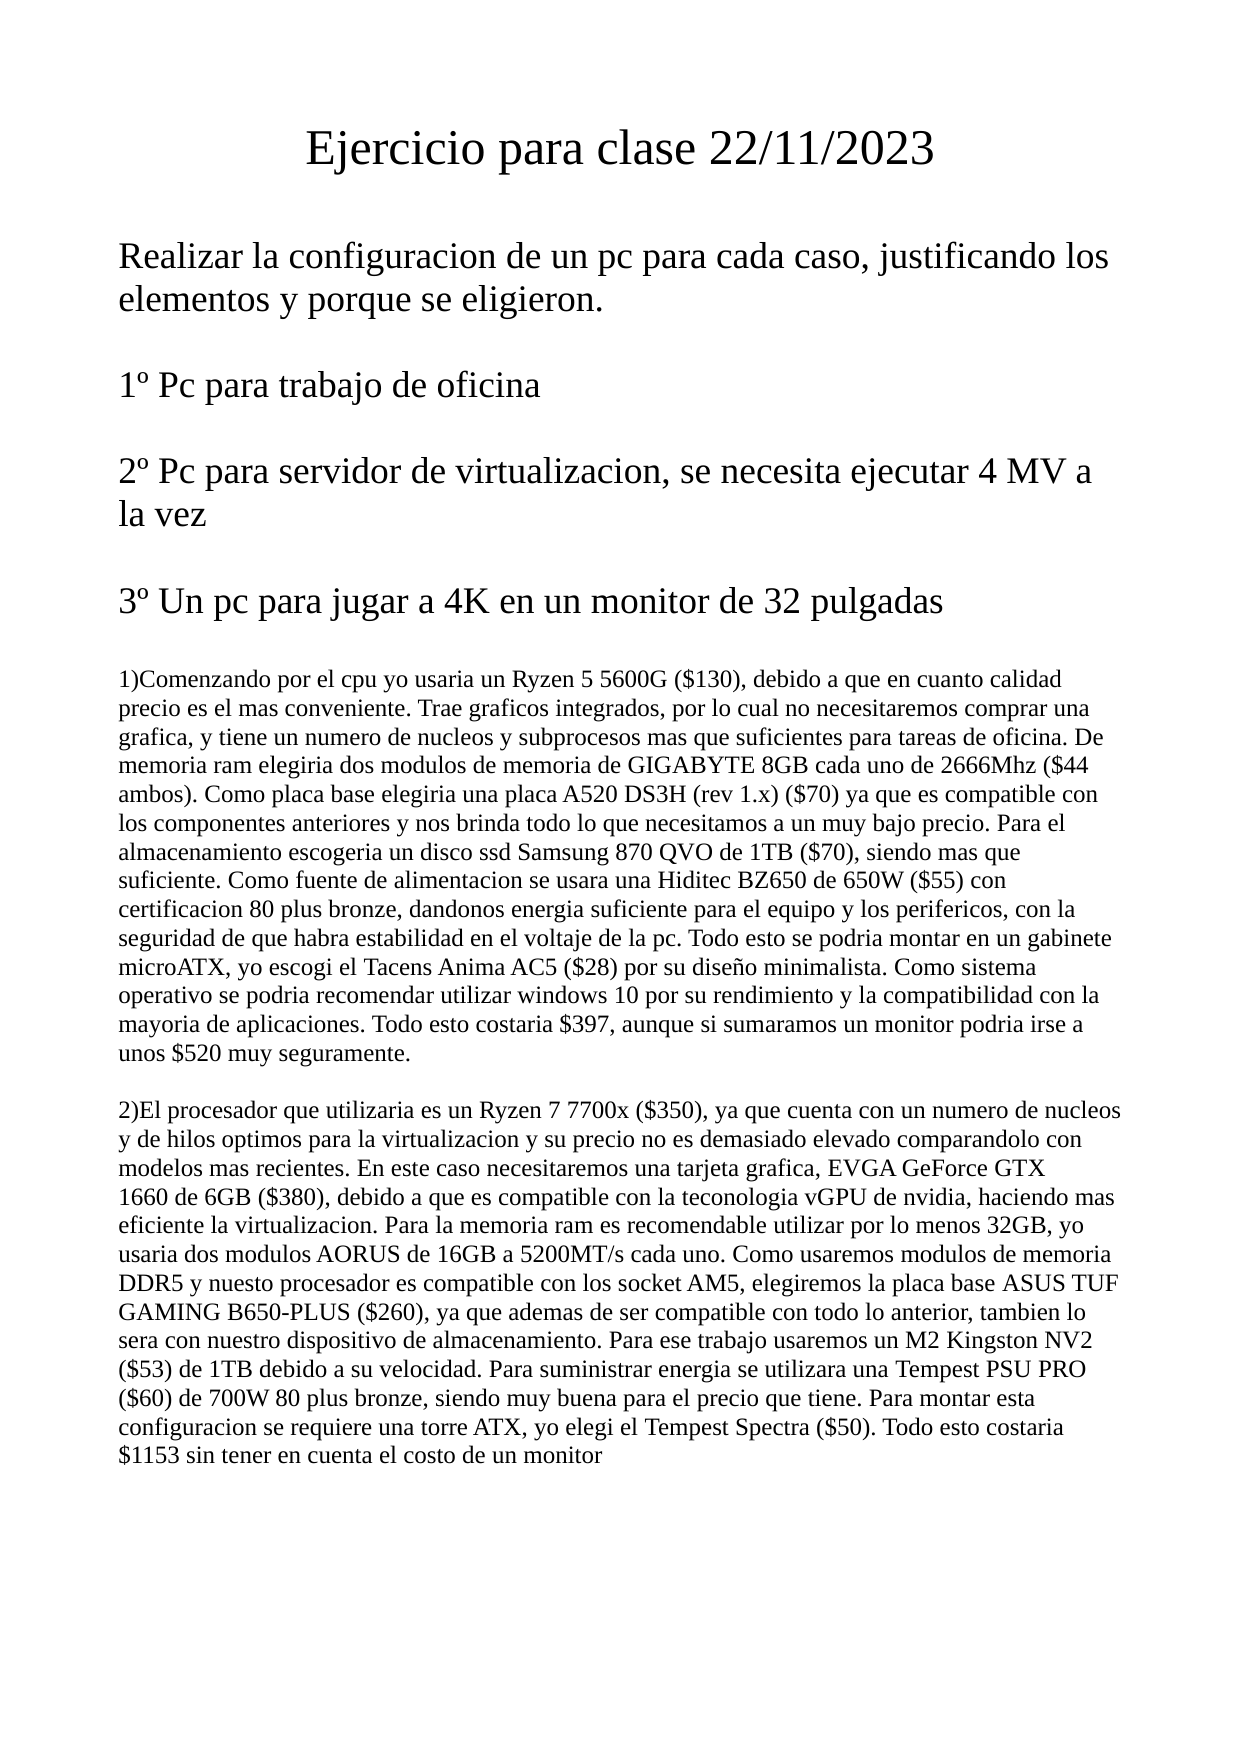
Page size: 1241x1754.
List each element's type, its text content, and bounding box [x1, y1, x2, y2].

text Realizar la configuracion de un pc para cada caso, justificando los elementos y porque se eligieron. [118, 233, 1122, 319]
text 1º Pc para trabajo de oficina [118, 362, 1122, 406]
text 2)El procesador que utilizaria es un Ryzen 7 7700x ($350), ya que cuenta con un numero de nucleos y de hilos optimos para la virtualizacion y su precio no es demasiado elevado comparandolo con modelos mas recientes. En este caso necesitaremos una tarjeta grafica, EVGA GeForce GTX 1660 de 6GB ($380), debido a que es compatible con la teconologia vGPU de nvidia, haciendo mas eficiente la virtualizacion. Para la memoria ram es recomendable utilizar por lo menos 32GB, yo usaria dos modulos AORUS de 16GB a 5200MT/s cada uno. Como usaremos modulos de memoria DDR5 y nuesto procesador es compatible con los socket AM5, elegiremos la placa base ASUS TUF GAMING B650-PLUS ($260), ya que ademas de ser compatible con todo lo anterior, tambien lo sera con nuestro dispositivo de almacenamiento. Para ese trabajo usaremos un M2 Kingston NV2 ($53) de 1TB debido a su velocidad. Para suministrar energia se utilizara una Tempest PSU PRO ($60) de 700W 80 plus bronze, siendo muy buena para el precio que tiene. Para montar esta configuracion se requiere una torre ATX, yo elegi el Tempest Spectra ($50). Todo esto costaria $1153 sin tener en cuenta el costo de un monitor [118, 1096, 1122, 1469]
text 3º Un pc para jugar a 4K en un monitor de 32 pulgadas [118, 578, 1122, 621]
text 2º Pc para servidor de virtualizacion, se necesita ejecutar 4 MV a la vez [118, 449, 1122, 535]
text Ejercicio para clase 22/11/2023 [118, 118, 1122, 176]
text 1)Comenzando por el cpu yo usaria un Ryzen 5 5600G ($130), debido a que en cuanto calidad precio es el mas conveniente. Trae graficos integrados, por lo cual no necesitaremos comprar una grafica, y tiene un numero de nucleos y subprocesos mas que suficientes para tareas de oficina. De memoria ram elegiria dos modulos de memoria de GIGABYTE 8GB cada uno de 2666Mhz ($44 ambos). Como placa base elegiria una placa A520 DS3H (rev 1.x) ($70) ya que es compatible con los componentes anteriores y nos brinda todo lo que necesitamos a un muy bajo precio. Para el almacenamiento escogeria un disco ssd Samsung 870 QVO de 1TB ($70), siendo mas que suficiente. Como fuente de alimentacion se usara una Hiditec BZ650 de 650W ($55) con certificacion 80 plus bronze, dandonos energia suficiente para el equipo y los perifericos, con la seguridad de que habra estabilidad en el voltaje de la pc. Todo esto se podria montar en un gabinete microATX, yo escogi el Tacens Anima AC5 ($28) por su diseño minimalista. Como sistema operativo se podria recomendar utilizar windows 10 por su rendimiento y la compatibilidad con la mayoria de aplicaciones. Todo esto costaria $397, aunque si sumaramos un monitor podria irse a unos $520 muy seguramente. [118, 664, 1122, 1067]
